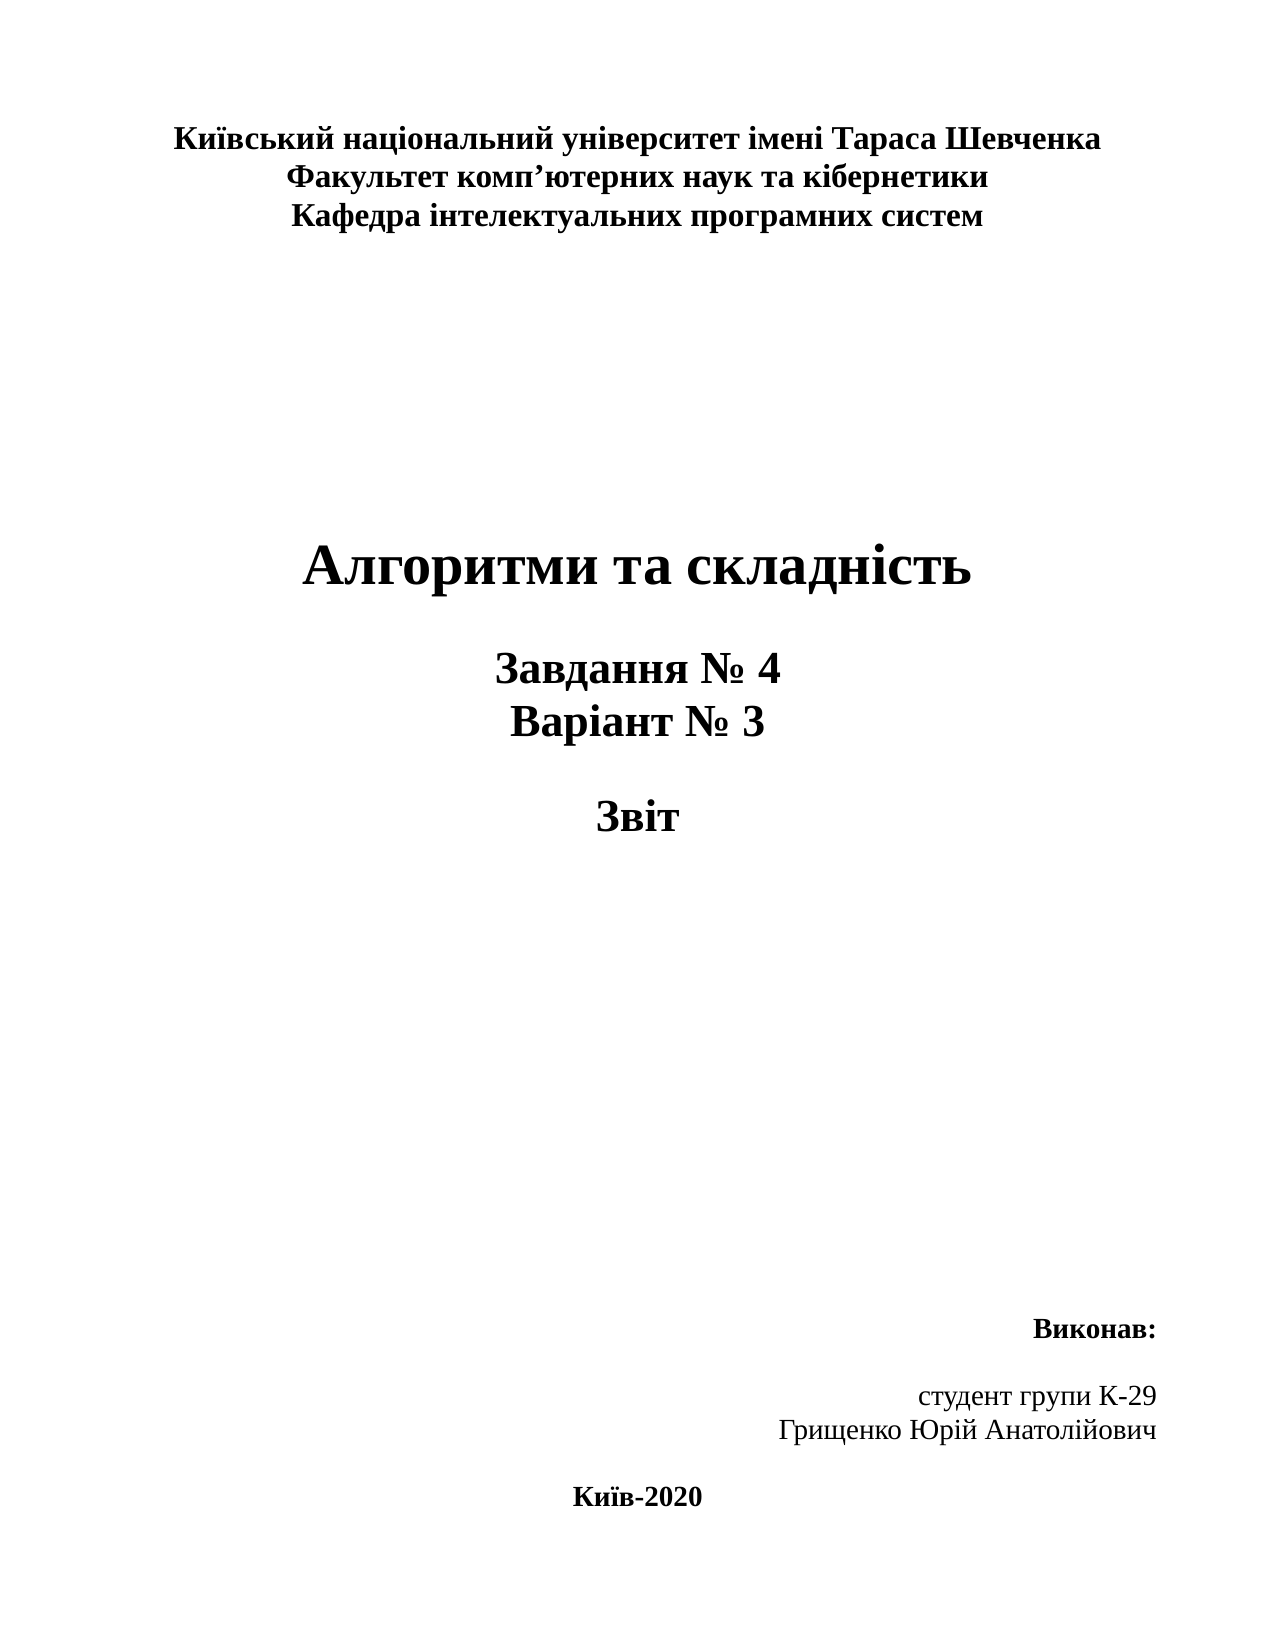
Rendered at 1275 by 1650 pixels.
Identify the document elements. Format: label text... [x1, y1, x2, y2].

text Алгоритми та складність [118, 530, 1157, 597]
text Завдання № 4 [118, 640, 1157, 693]
text Варіант № 3 [118, 693, 1157, 746]
text студент групи К-29 [118, 1378, 1157, 1412]
text Кафедра інтелектуальних програмних систем [118, 195, 1157, 233]
text Київ-2020 [118, 1479, 1157, 1512]
text Грищенко Юрій Анатолійович [118, 1412, 1157, 1445]
text Звіт [118, 789, 1157, 842]
text Факультет комп’ютерних наук та кібернетики [118, 156, 1157, 195]
text Виконав: [118, 1311, 1157, 1345]
text Київський національний університет імені Тараса Шевченка [118, 118, 1157, 156]
